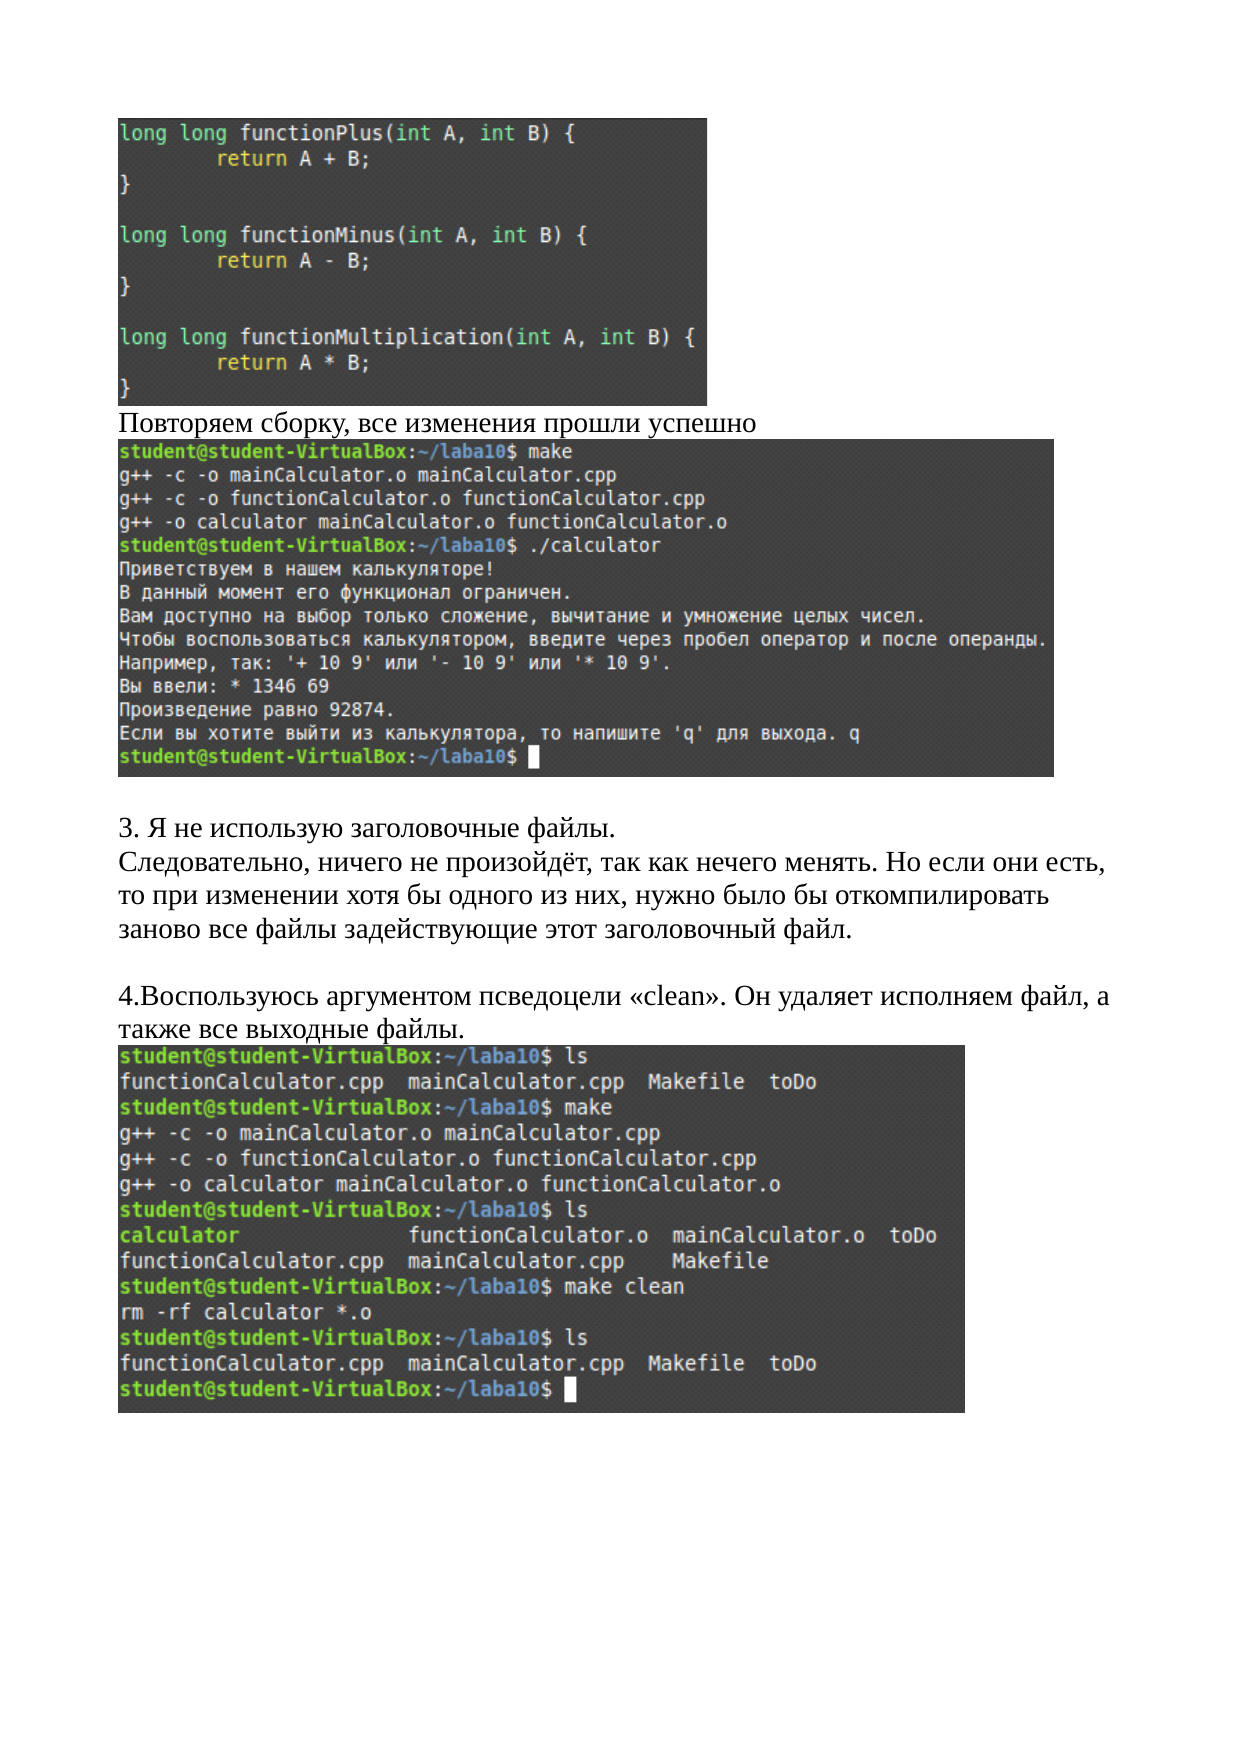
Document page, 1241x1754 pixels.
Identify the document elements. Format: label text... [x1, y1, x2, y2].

text 3. Я не использую заголовочные файлы. [118, 810, 1122, 844]
text 4.Воспользуюсь аргументом псведоцели «clean». Он удаляет исполняем файл, а также все выходные файлы. [118, 978, 1122, 1045]
text Повторяем сборку, все изменения прошли успешно [118, 406, 1122, 439]
text Следовательно, ничего не произойдёт, так как нечего менять. Но если они есть, то при изменении хотя бы одного из них, нужно было бы откомпилировать заново все файлы задействующие этот заголовочный файл. [118, 844, 1122, 944]
